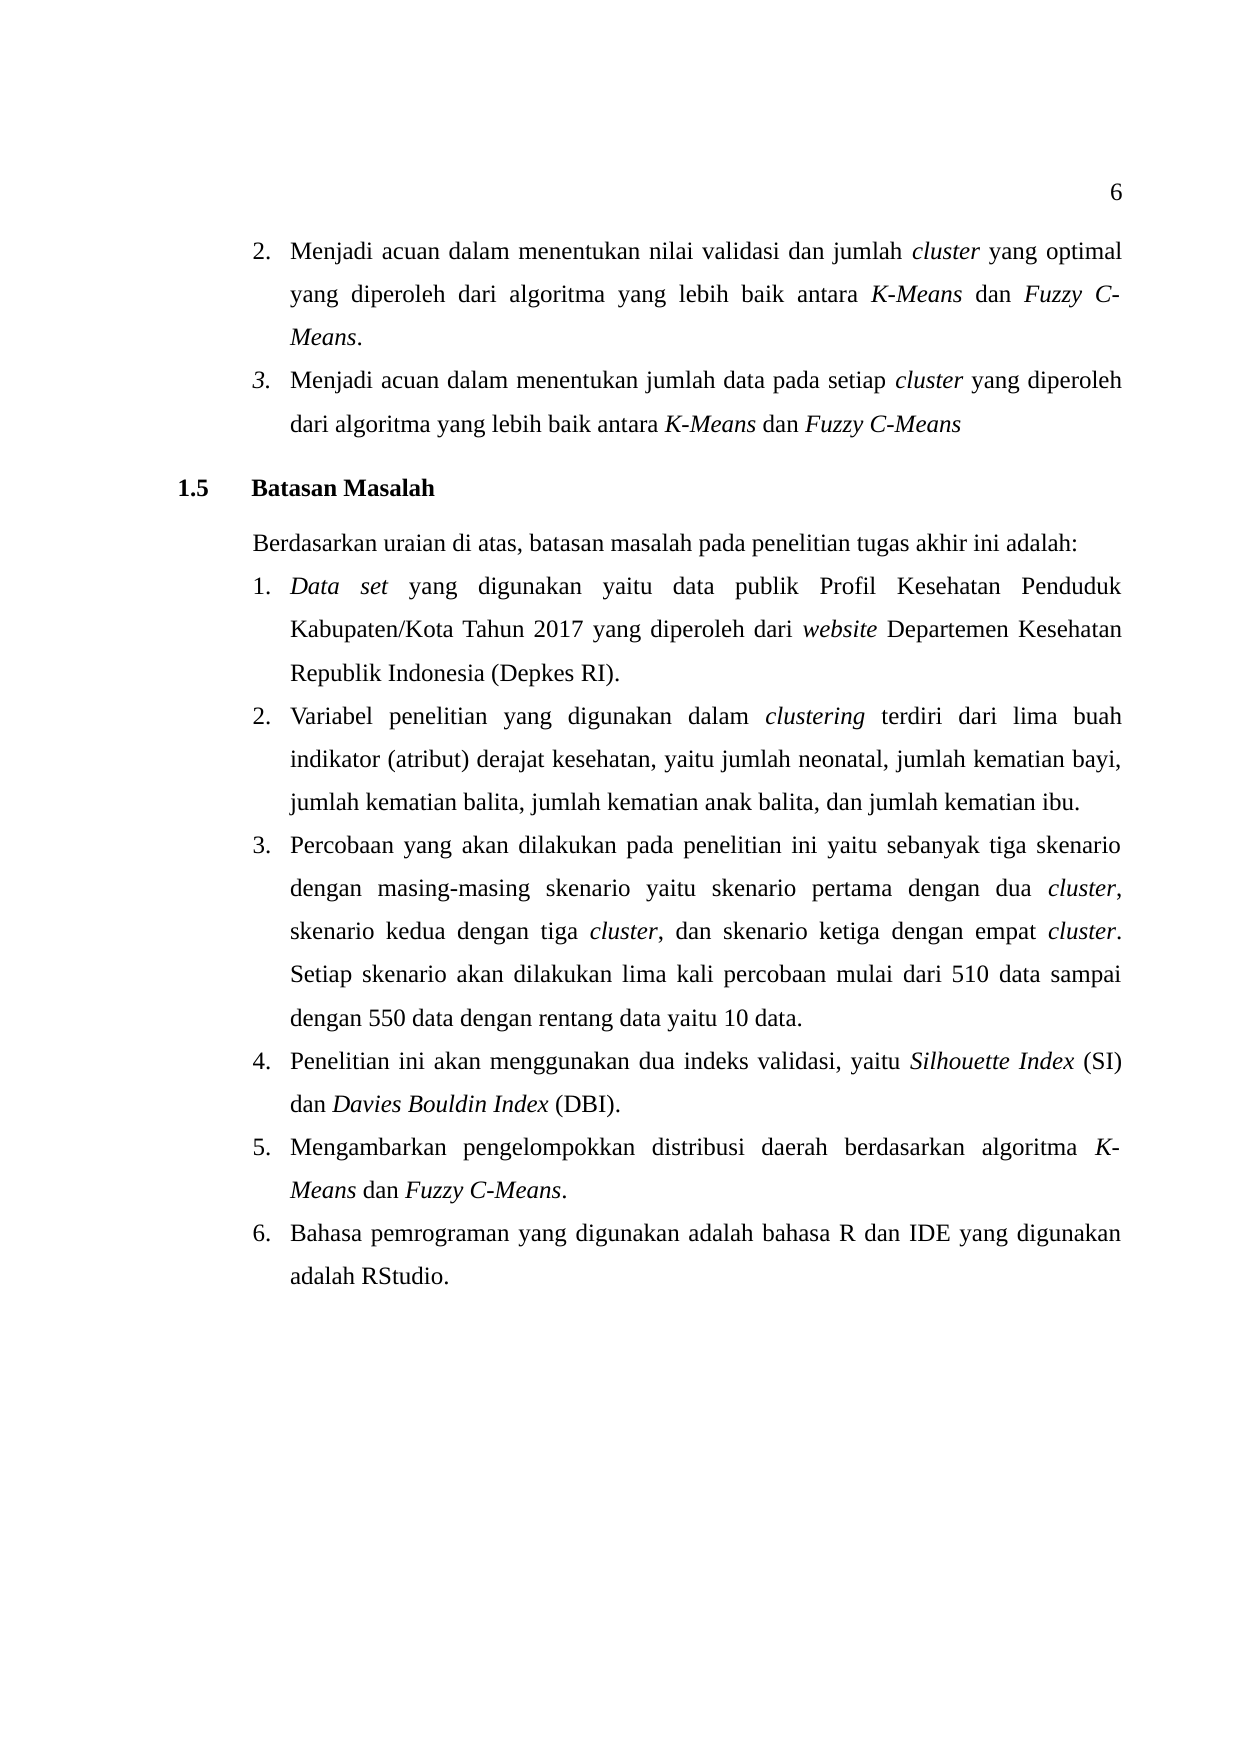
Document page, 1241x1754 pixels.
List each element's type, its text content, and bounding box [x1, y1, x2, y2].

list Bahasa pemrograman yang digunakan adalah bahasa R dan IDE yang digunakan adalah RStudio. [252, 1218, 1122, 1290]
list Menjadi acuan dalam menentukan jumlah data pada setiap cluster yang diperoleh dari algoritma yang lebih baik antara K-Means dan Fuzzy C-Means [252, 366, 1122, 437]
list Variabel penelitian yang digunakan dalam clustering terdiri dari lima buah indikator (atribut) derajat kesehatan, yaitu jumlah neonatal, jumlah kematian bayi, jumlah kematian balita, jumlah kematian anak balita, dan jumlah kematian ibu. [252, 701, 1122, 816]
list Percobaan yang akan dilakukan pada penelitian ini yaitu sebanyak tiga skenario dengan masing-masing skenario yaitu skenario pertama dengan dua cluster, skenario kedua dengan tiga cluster, dan skenario ketiga dengan empat cluster. Setiap skenario akan dilakukan lima kali percobaan mulai dari 510 data sampai dengan 550 data dengan rentang data yaitu 10 data. [252, 830, 1122, 1031]
text Berdasarkan uraian di atas, batasan masalah pada penelitian tugas akhir ini adalah: [177, 528, 1122, 557]
list Mengambarkan pengelompokkan distribusi daerah berdasarkan algoritma K-Means dan Fuzzy C-Means. [252, 1132, 1122, 1204]
list Penelitian ini akan menggunakan dua indeks validasi, yaitu Silhouette Index (SI) dan Davies Bouldin Index (DBI). [252, 1046, 1122, 1118]
list Menjadi acuan dalam menentukan nilai validasi dan jumlah cluster yang optimal yang diperoleh dari algoritma yang lebih baik antara K-Means dan Fuzzy C-Means. [252, 236, 1122, 351]
subtitle Batasan Masalah [177, 473, 1122, 501]
list Data set yang digunakan yaitu data publik Profil Kesehatan Penduduk Kabupaten/Kota Tahun 2017 yang diperoleh dari website Departemen Kesehatan Republik Indonesia (Depkes RI). [252, 571, 1122, 686]
